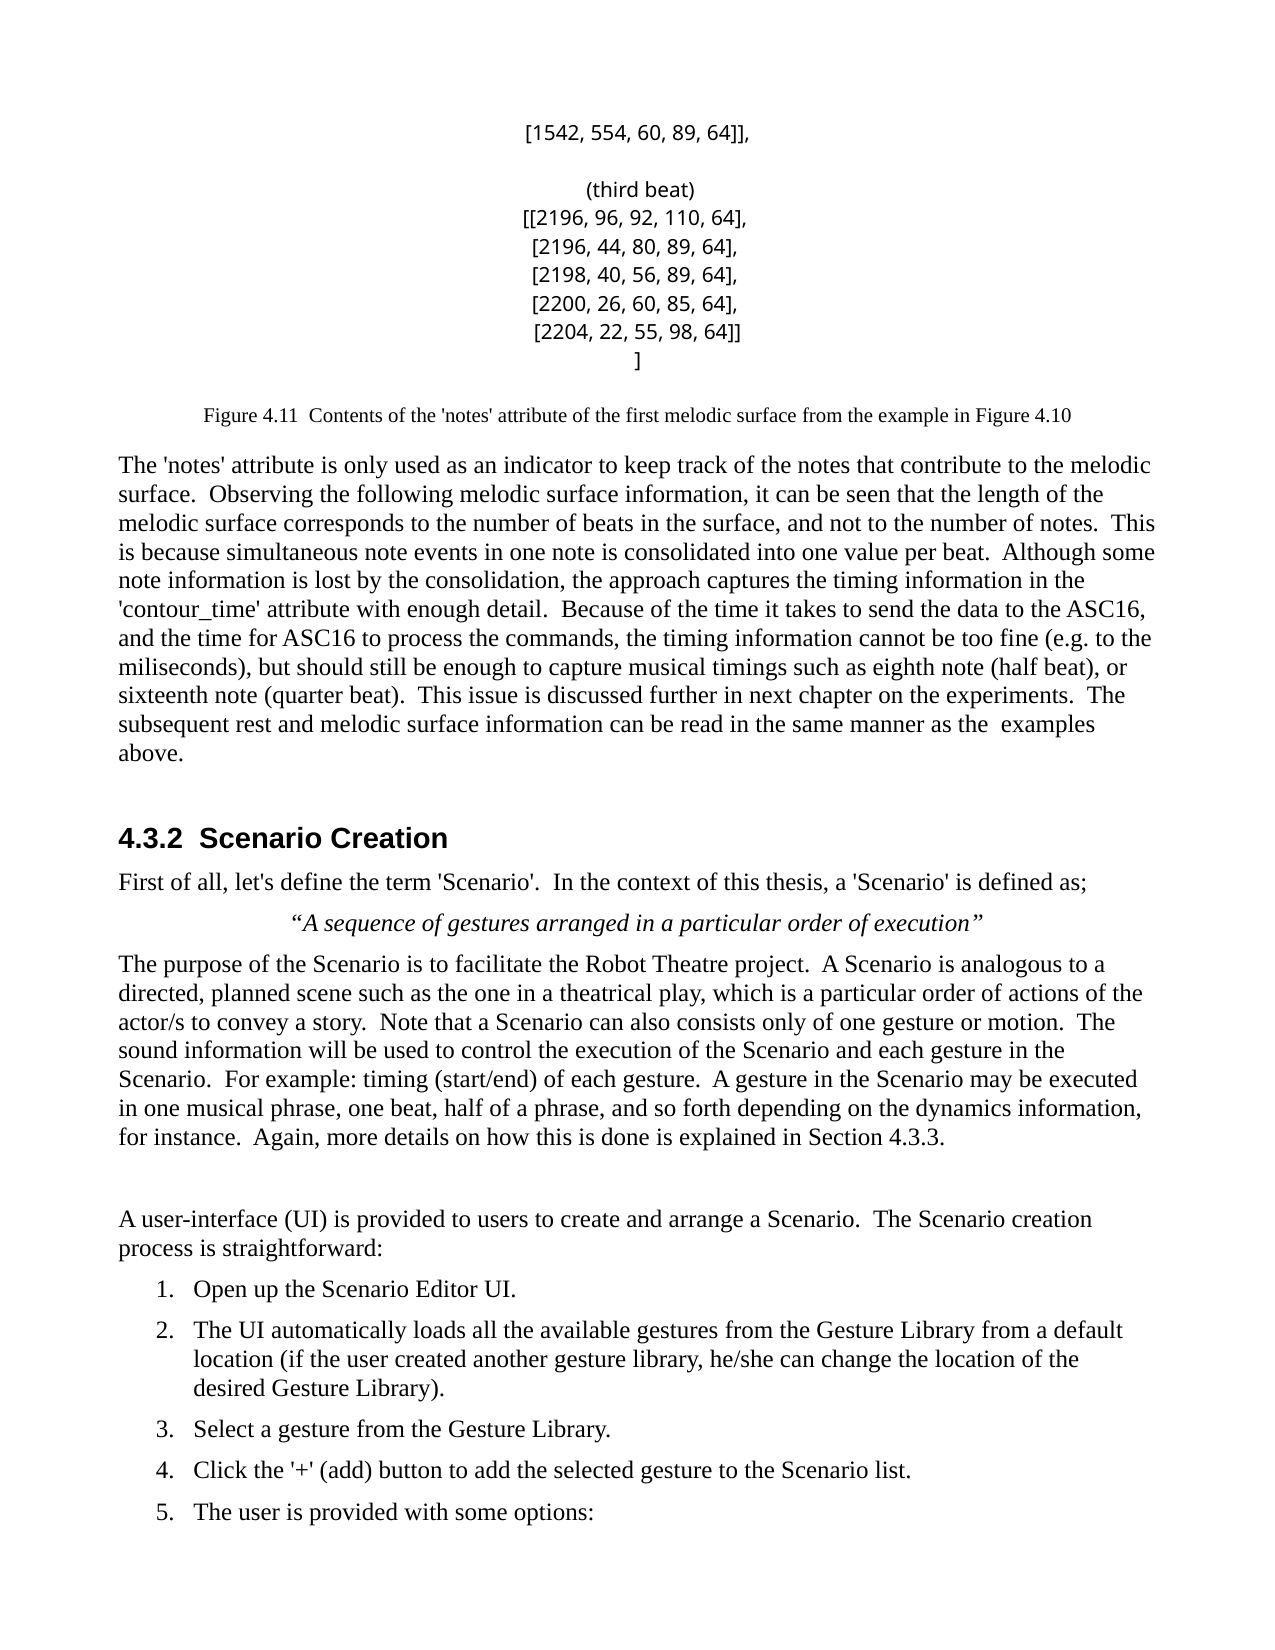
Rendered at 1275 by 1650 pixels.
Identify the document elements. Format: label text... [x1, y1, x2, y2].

list Click the '+' (add) button to add the selected gesture to the Scenario list. [156, 1455, 1157, 1484]
text A user-interface (UI) is provided to users to create and arrange a Scenario. The Scenario creation process is straightforward: [118, 1204, 1157, 1262]
text [2204, 22, 55, 98, 64]] [118, 317, 1157, 346]
subtitle 4.3.2 Scenario Creation [118, 821, 1157, 854]
text [2198, 40, 56, 89, 64], [118, 260, 1157, 289]
text The 'notes' attribute is only used as an indicator to keep track of the notes that contribute to the melodic surface. Observing the following melodic surface information, it can be seen that the length of the melodic surface corresponds to the number of beats in the surface, and not to the number of notes. This is because simultaneous note events in one note is consolidated into one value per beat. Although some note information is lost by the consolidation, the approach captures the timing information in the 'contour_time' attribute with enough detail. Because of the time it takes to send the data to the ASC16, and the time for ASC16 to process the commands, the timing information cannot be too fine (e.g. to the miliseconds), but should still be enough to capture musical timings such as eighth note (half beat), or sixteenth note (quarter beat). This issue is discussed further in next chapter on the experiments. The subsequent rest and melodic surface information can be read in the same manner as the examples above. [118, 451, 1157, 767]
list Select a gesture from the Gesture Library. [156, 1414, 1157, 1443]
text [1542, 554, 60, 89, 64]], [118, 118, 1157, 147]
list The user is provided with some options: [156, 1497, 1157, 1525]
text (third beat) [118, 175, 1157, 203]
list The UI automatically loads all the available gestures from the Gesture Library from a default location (if the user created another gesture library, he/she can change the location of the desired Gesture Library). [156, 1315, 1157, 1402]
text [2200, 26, 60, 85, 64], [118, 289, 1157, 317]
text First of all, let's define the term 'Scenario'. In the context of this thesis, a 'Scenario' is defined as; [118, 867, 1157, 895]
text Figure 4.11 Contents of the 'notes' attribute of the first melodic surface from the example in Figure 4.10 [118, 402, 1157, 427]
text [[2196, 96, 92, 110, 64], [118, 203, 1157, 232]
text [2196, 44, 80, 89, 64], [118, 232, 1157, 260]
list Open up the Scenario Editor UI. [156, 1274, 1157, 1303]
text “A sequence of gestures arranged in a particular order of execution” [118, 908, 1157, 937]
text The purpose of the Scenario is to facilitate the Robot Theatre project. A Scenario is analogous to a directed, planned scene such as the one in a theatrical play, which is a particular order of actions of the actor/s to convey a story. Note that a Scenario can also consists only of one gesture or motion. The sound information will be used to control the execution of the Scenario and each gesture in the Scenario. For example: timing (start/end) of each gesture. A gesture in the Scenario may be executed in one musical phrase, one beat, half of a phrase, and so forth depending on the dynamics information, for instance. Again, more details on how this is done is explained in Section 4.3.3. [118, 949, 1157, 1150]
text ] [118, 346, 1157, 374]
